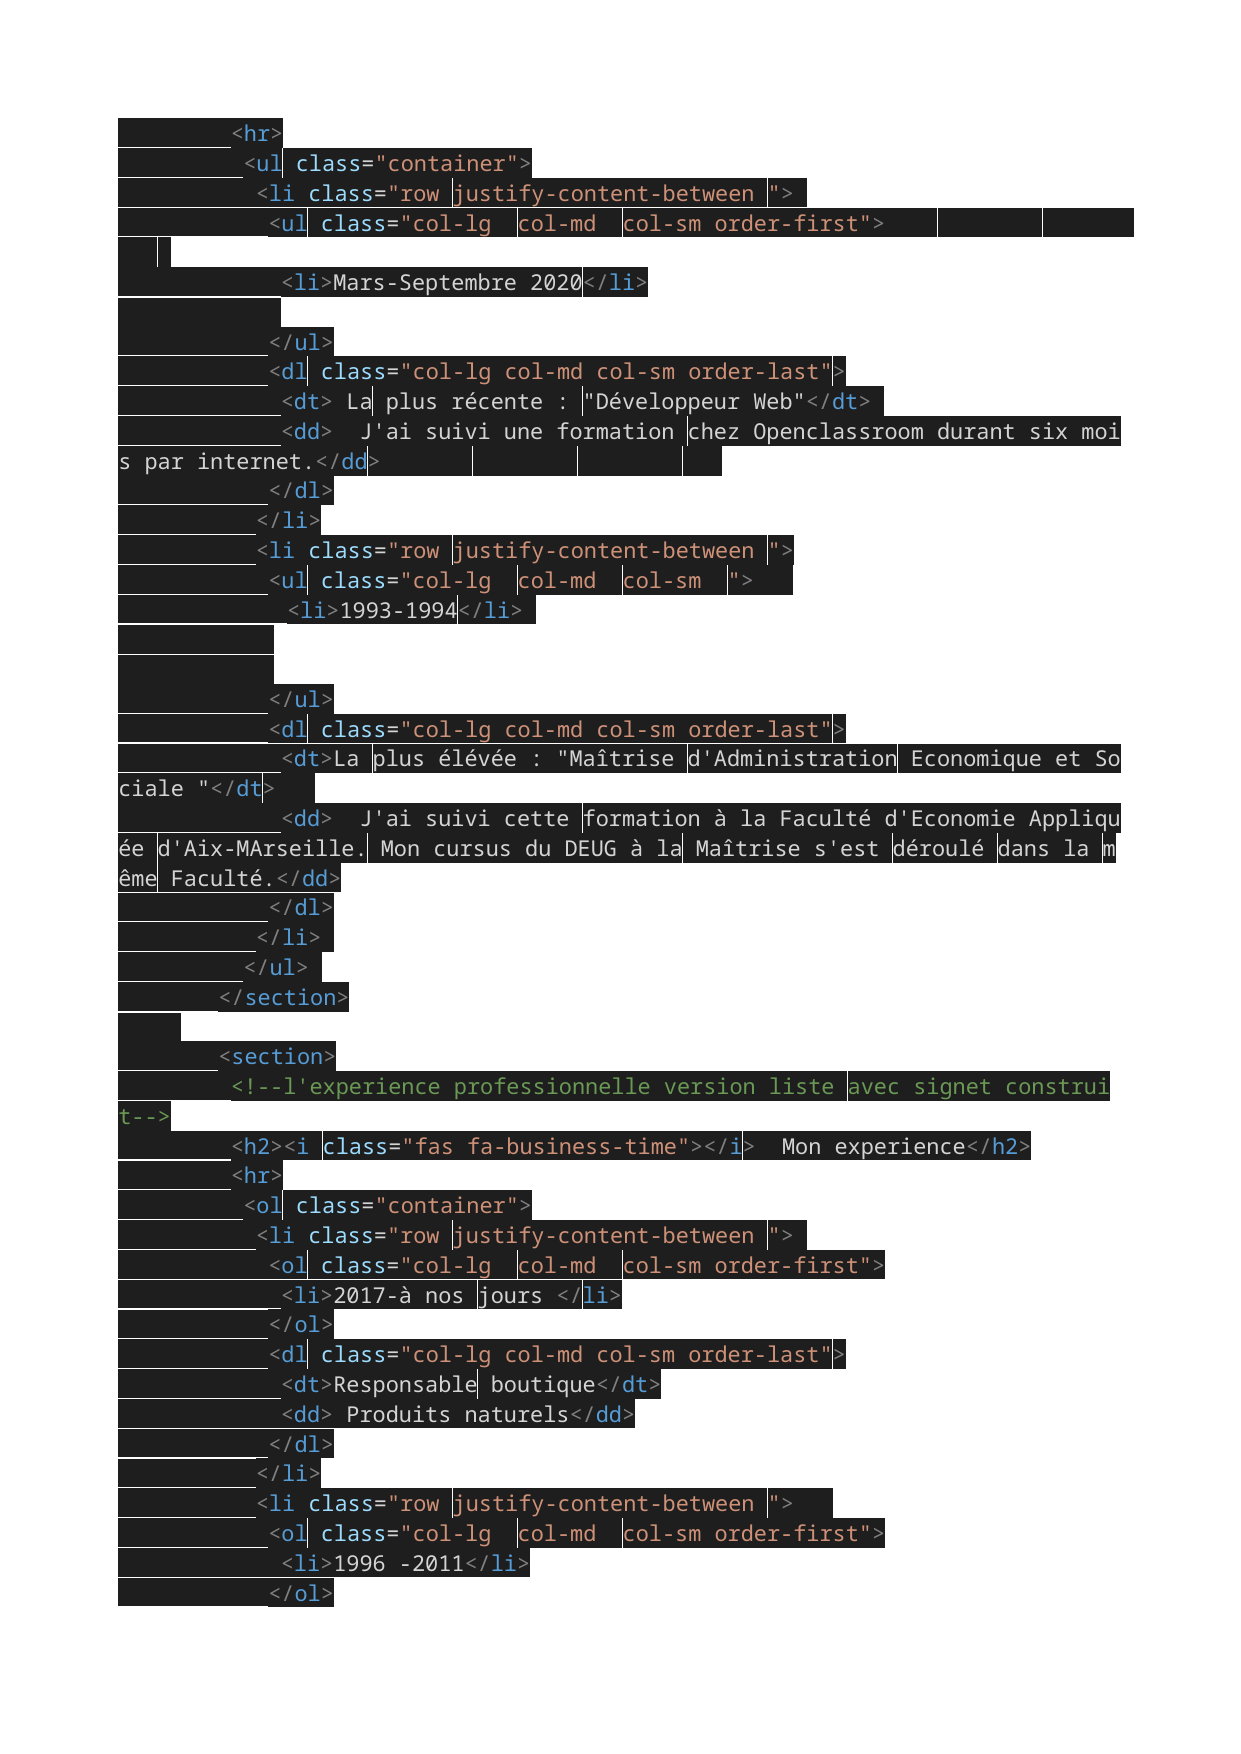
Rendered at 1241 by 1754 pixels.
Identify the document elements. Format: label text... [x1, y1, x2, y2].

text <dd> J'ai suivi une formation chez Openclassroom durant six mois par internet.</dd> [118, 416, 1122, 476]
text </li> [118, 1458, 1122, 1488]
text <ul class="col-lg col-md col-sm "> [118, 565, 1122, 595]
text <h2><i class="fas fa-business-time"></i> Mon experience</h2> [118, 1131, 1122, 1160]
text </li> [118, 505, 1122, 535]
text <dt>La plus élévée : "Maîtrise d'Administration Economique et Sociale "</dt> [118, 743, 1122, 803]
text <li class="row justify-content-between "> [118, 178, 1122, 207]
text <dl class="col-lg col-md col-sm order-last"> [118, 714, 1122, 743]
text <ul class="container"> [118, 148, 1122, 178]
text <dd> J'ai suivi cette formation à la Faculté d'Economie Appliquée d'Aix-MArseille. Mon cursus du DEUG à la Maîtrise s'est déroulé dans la même Faculté.</dd> [118, 803, 1122, 892]
text <dd> Produits naturels</dd> [118, 1399, 1122, 1428]
text <li class="row justify-content-between "> [118, 535, 1122, 565]
text <dl class="col-lg col-md col-sm order-last"> [118, 1339, 1122, 1369]
text <ol class="container"> [118, 1190, 1122, 1220]
text </li> [118, 922, 1122, 952]
text <hr> [118, 1160, 1122, 1190]
text <li class="row justify-content-between "> [118, 1488, 1122, 1518]
text </ul> [118, 327, 1122, 356]
text </dl> [118, 892, 1122, 922]
text <dt>Responsable boutique</dt> [118, 1369, 1122, 1399]
text <li>Mars-Septembre 2020</li> [118, 267, 1122, 297]
text <section> [118, 1041, 1122, 1071]
text </dl> [118, 1428, 1122, 1458]
text </section> [118, 982, 1122, 1012]
text <li>1993-1994</li> [118, 595, 1122, 624]
text </dl> [118, 476, 1122, 505]
text <ol class="col-lg col-md col-sm order-first"> [118, 1518, 1122, 1548]
text <ul class="col-lg col-md col-sm order-first"> [118, 207, 1122, 267]
text <li>2017-à nos jours </li> [118, 1279, 1122, 1309]
text <li class="row justify-content-between "> [118, 1220, 1122, 1250]
text <dt> La plus récente : "Développeur Web"</dt> [118, 386, 1122, 416]
text </ul> [118, 952, 1122, 982]
text <ol class="col-lg col-md col-sm order-first"> [118, 1250, 1122, 1279]
text <li>1996 -2011</li> [118, 1548, 1122, 1577]
text </ol> [118, 1577, 1122, 1607]
text </ul> [118, 684, 1122, 714]
text <hr> [118, 118, 1122, 148]
text </ol> [118, 1309, 1122, 1339]
text <dl class="col-lg col-md col-sm order-last"> [118, 356, 1122, 386]
text <!--l'experience professionnelle version liste avec signet construit--> [118, 1071, 1122, 1131]
